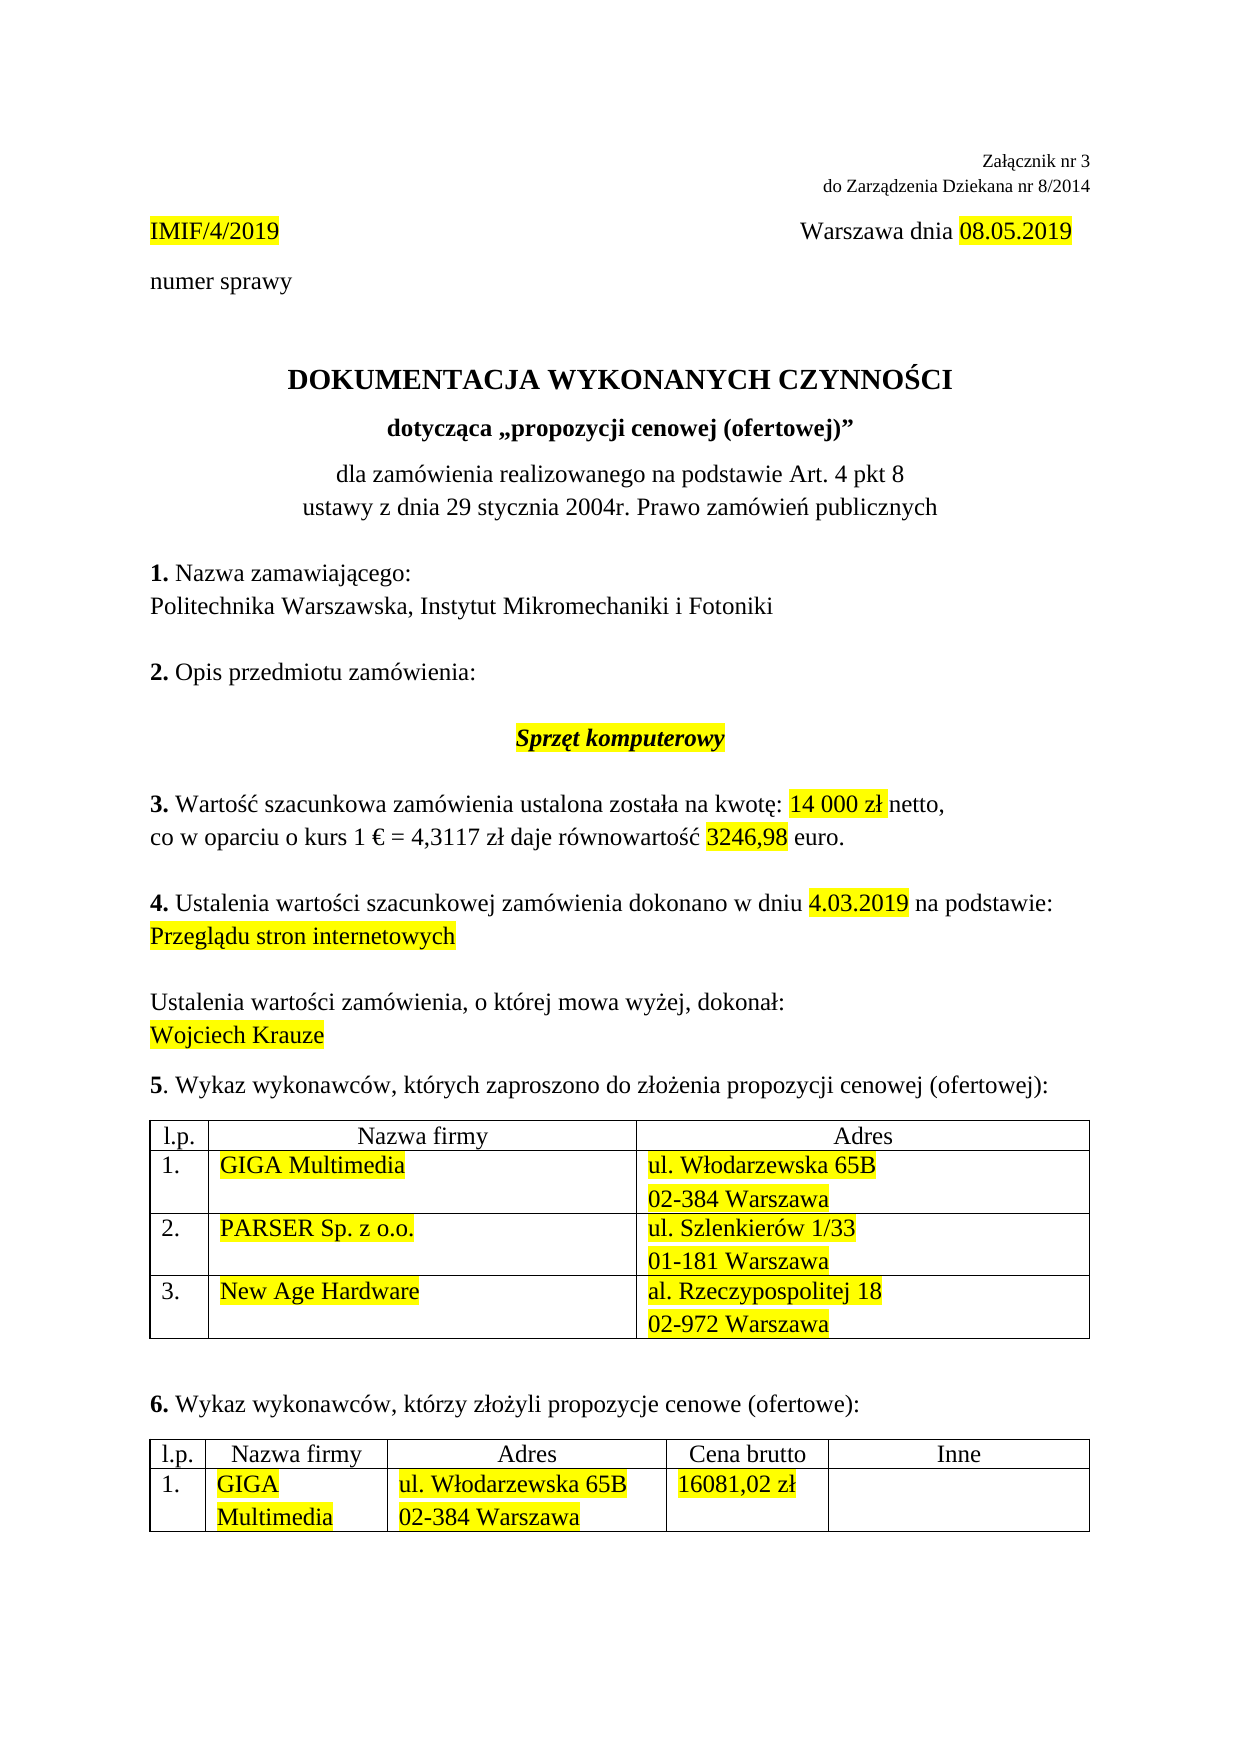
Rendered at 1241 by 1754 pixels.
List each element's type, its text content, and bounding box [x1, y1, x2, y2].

text Wojciech Krauze [150, 1020, 1090, 1049]
text co w oparciu o kurs 1 € = 4,3117 zł daje równowartość 3246,98 euro. [150, 822, 1090, 851]
text Załącznik nr 3 [150, 150, 1090, 172]
text Przeglądu stron internetowych [150, 921, 1090, 950]
table_header l.p. [151, 1121, 208, 1149]
table_cell 1. [151, 1469, 205, 1531]
text 3. Wartość szacunkowa zamówienia ustalona została na kwotę: 14 000 zł netto, [150, 789, 1090, 818]
table_cell 3. [151, 1276, 208, 1338]
table_header Adres [388, 1440, 666, 1468]
text ustawy z dnia 29 stycznia 2004r. Prawo zamówień publicznych [150, 492, 1090, 521]
table_header Nazwa firmy [206, 1440, 387, 1468]
text do Zarządzenia Dziekana nr 8/2014 [150, 175, 1090, 196]
table_cell 16081,02 zł [667, 1469, 828, 1531]
text 5. Wykaz wykonawców, których zaproszono do złożenia propozycji cenowej (ofertowej): [150, 1070, 1090, 1099]
text Sprzęt komputerowy [150, 723, 1090, 752]
table_cell al. Rzeczypospolitej 18 02-972 Warszawa [637, 1276, 1089, 1338]
table_cell GIGA Multimedia [206, 1469, 387, 1531]
text 2. Opis przedmiotu zamówienia: [150, 657, 1090, 686]
table_header Nazwa firmy [209, 1121, 636, 1149]
text 6. Wykaz wykonawców, którzy złożyli propozycje cenowe (ofertowe): [150, 1389, 1090, 1417]
table_cell New Age Hardware [209, 1276, 636, 1338]
table_cell [829, 1469, 1089, 1531]
text 1. Nazwa zamawiającego: [150, 558, 1090, 587]
text Politechnika Warszawska, Instytut Mikromechaniki i Fotoniki [150, 591, 1090, 620]
table_cell 1. [151, 1151, 208, 1212]
table_cell ul. Włodarzewska 65B 02-384 Warszawa [637, 1151, 1089, 1212]
table_cell ul. Włodarzewska 65B 02-384 Warszawa [388, 1469, 666, 1531]
text Ustalenia wartości zamówienia, o której mowa wyżej, dokonał: [150, 987, 1090, 1016]
table_cell GIGA Multimedia [209, 1151, 636, 1212]
text 4. Ustalenia wartości szacunkowej zamówienia dokonano w dniu 4.03.2019 na podstawie: [150, 888, 1090, 917]
table_header Adres [637, 1121, 1089, 1149]
table_header l.p. [151, 1440, 205, 1468]
table_header Cena brutto [667, 1440, 828, 1468]
text IMIF/4/2019 Warszawa dnia 08.05.2019 [150, 216, 1090, 245]
text numer sprawy [150, 266, 1090, 295]
text dla zamówienia realizowanego na podstawie Art. 4 pkt 8 [150, 459, 1090, 488]
table_header Inne [829, 1440, 1089, 1468]
text dotycząca „propozycji cenowej (ofertowej)” [150, 413, 1090, 442]
text DOKUMENTACJA WYKONANYCH CZYNNOŚCI [150, 362, 1090, 396]
table_cell PARSER Sp. z o.o. [209, 1214, 636, 1275]
table_cell 2. [151, 1214, 208, 1275]
table_cell ul. Szlenkierów 1/33 01-181 Warszawa [637, 1214, 1089, 1275]
